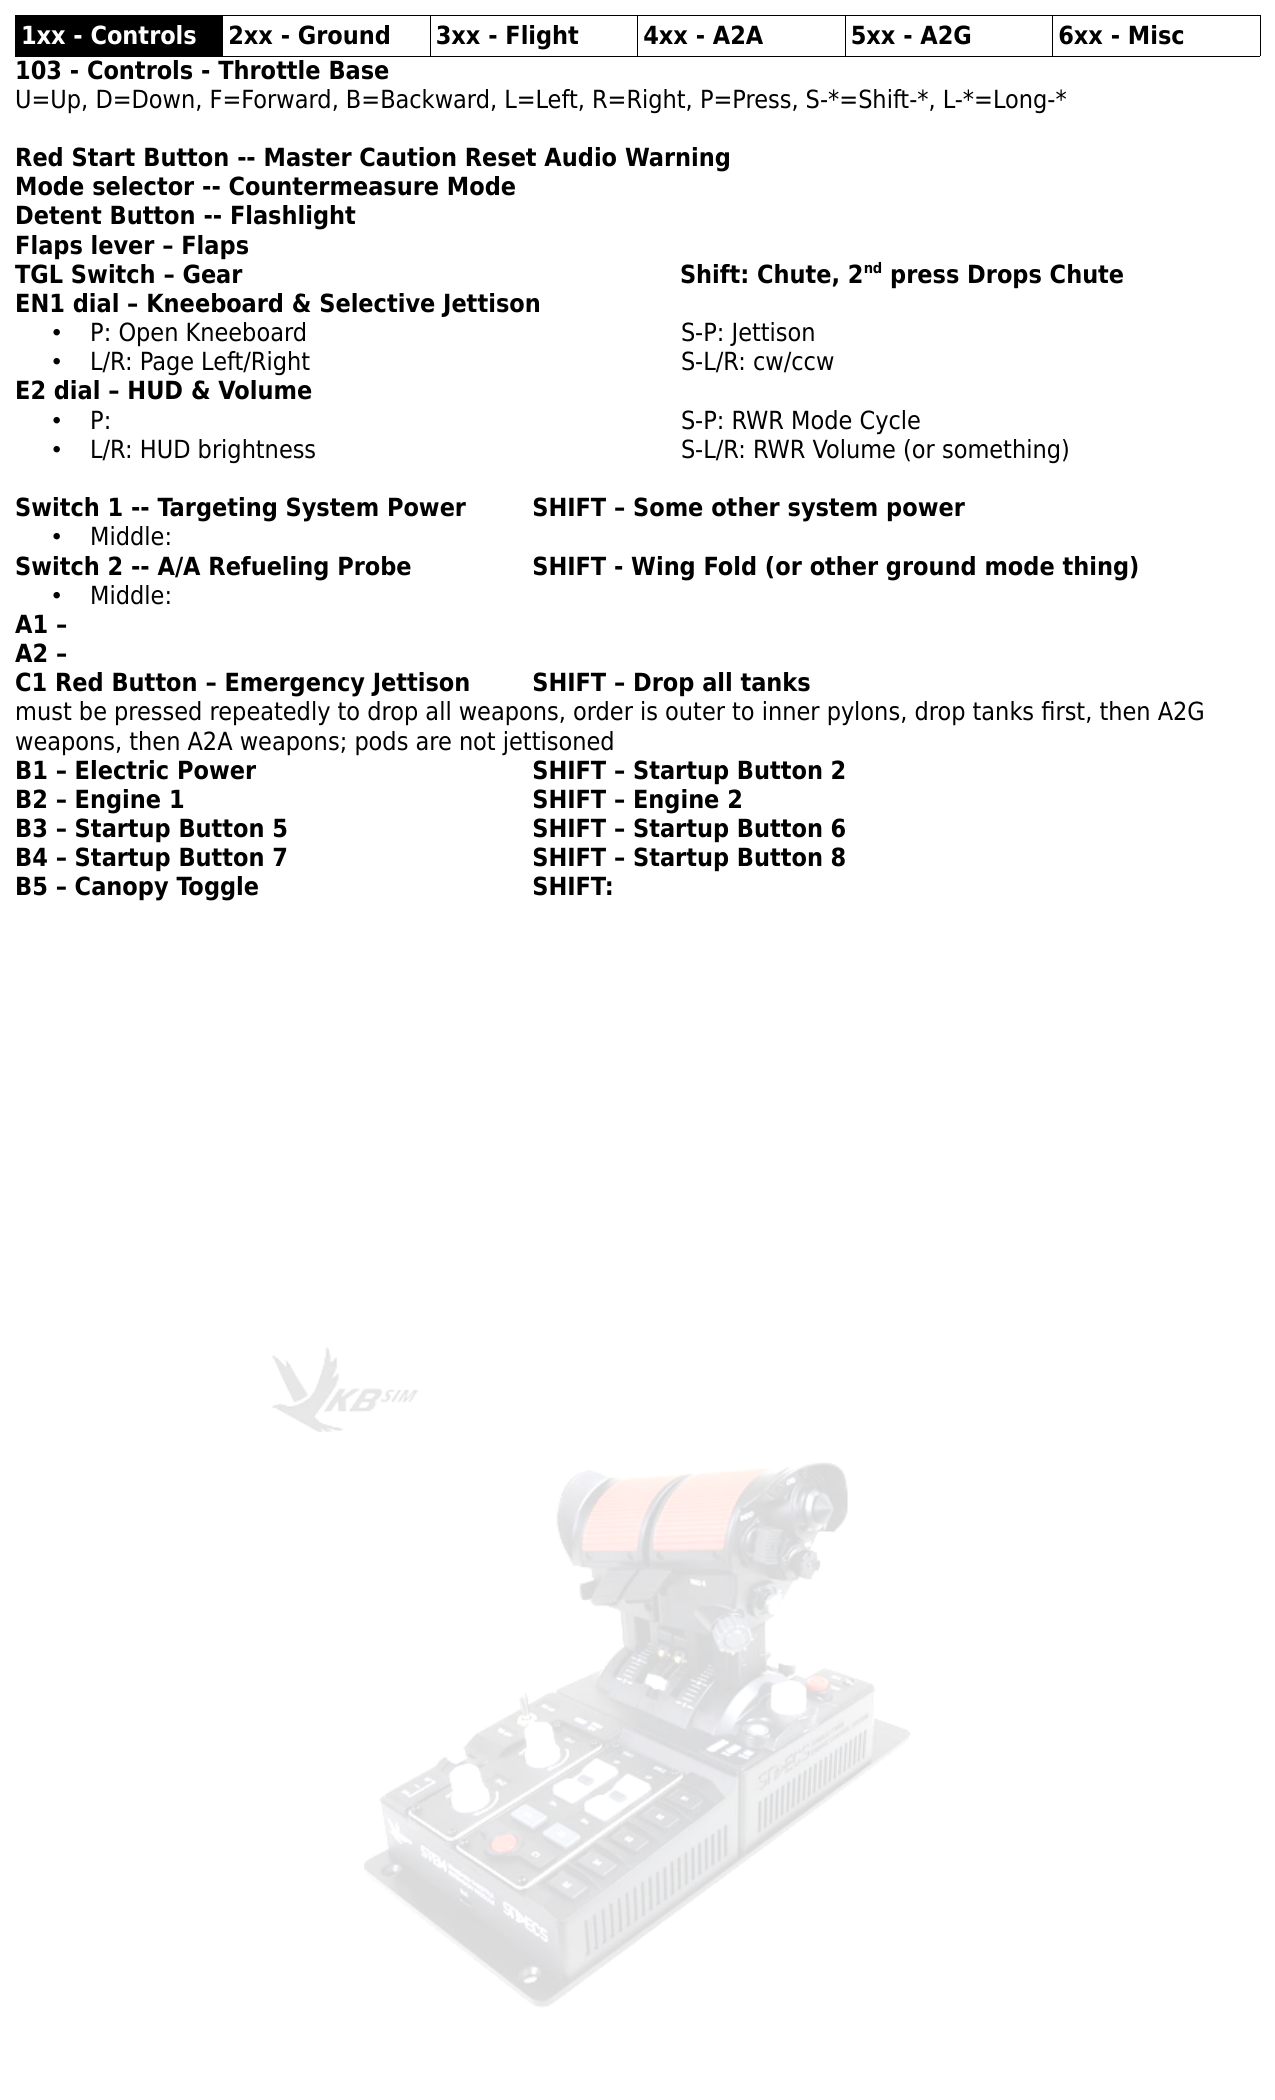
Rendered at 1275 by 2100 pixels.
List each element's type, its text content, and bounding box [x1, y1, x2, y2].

text Switch 1 -- Targeting System Power SHIFT – Some other system power [15, 493, 1260, 522]
text Mode selector -- Countermeasure Mode [15, 172, 1260, 202]
list P: S-P: RWR Mode Cycle [52, 406, 1260, 435]
table_header 3xx - Flight [431, 16, 637, 56]
table_header 2xx - Ground [223, 16, 430, 56]
table_header 6xx - Misc [1053, 16, 1260, 56]
text A1 – [15, 610, 1260, 639]
text Switch 2 -- A/A Refueling Probe SHIFT - Wing Fold (or other ground mode thing) [15, 552, 1260, 581]
list P: Open Kneeboard S-P: Jettison [52, 318, 1260, 347]
text 103 - Controls - Throttle Base [15, 57, 1260, 85]
text Red Start Button -- Master Caution Reset Audio Warning [15, 143, 1260, 172]
text B1 – Electric Power SHIFT – Startup Button 2 [15, 756, 1260, 785]
list L/R: Page Left/Right S-L/R: cw/ccw [52, 347, 1260, 377]
text U=Up, D=Down, F=Forward, B=Backward, L=Left, R=Right, P=Press, S-*=Shift-*, L-*=Long-* [15, 85, 1260, 114]
text C1 Red Button – Emergency Jettison SHIFT – Drop all tanks [15, 668, 1260, 697]
table_header 4xx - A2A [638, 16, 845, 56]
text A2 – [15, 639, 1260, 668]
text Detent Button -- Flashlight [15, 202, 1260, 231]
list L/R: HUD brightness S-L/R: RWR Volume (or something) [52, 435, 1260, 464]
text must be pressed repeatedly to drop all weapons, order is outer to inner pylons, drop tanks first, then A2G weapons, then A2A weapons; pods are not jettisoned [15, 697, 1260, 756]
text EN1 dial – Kneeboard & Selective Jettison [15, 289, 1260, 318]
text B5 – Canopy Toggle SHIFT: [15, 872, 1260, 902]
text B3 – Startup Button 5 SHIFT – Startup Button 6 [15, 814, 1260, 843]
list Middle: [52, 581, 1260, 610]
text Flaps lever – Flaps [15, 231, 1260, 260]
text B4 – Startup Button 7 SHIFT – Startup Button 8 [15, 843, 1260, 872]
table_header 5xx - A2G [846, 16, 1052, 56]
text TGL Switch – Gear Shift: Chute, 2nd press Drops Chute [15, 260, 1260, 289]
text E2 dial – HUD & Volume [15, 377, 1260, 406]
text B2 – Engine 1 SHIFT – Engine 2 [15, 785, 1260, 814]
list Middle: [52, 522, 1260, 552]
table_header 1xx - Controls [16, 16, 222, 56]
